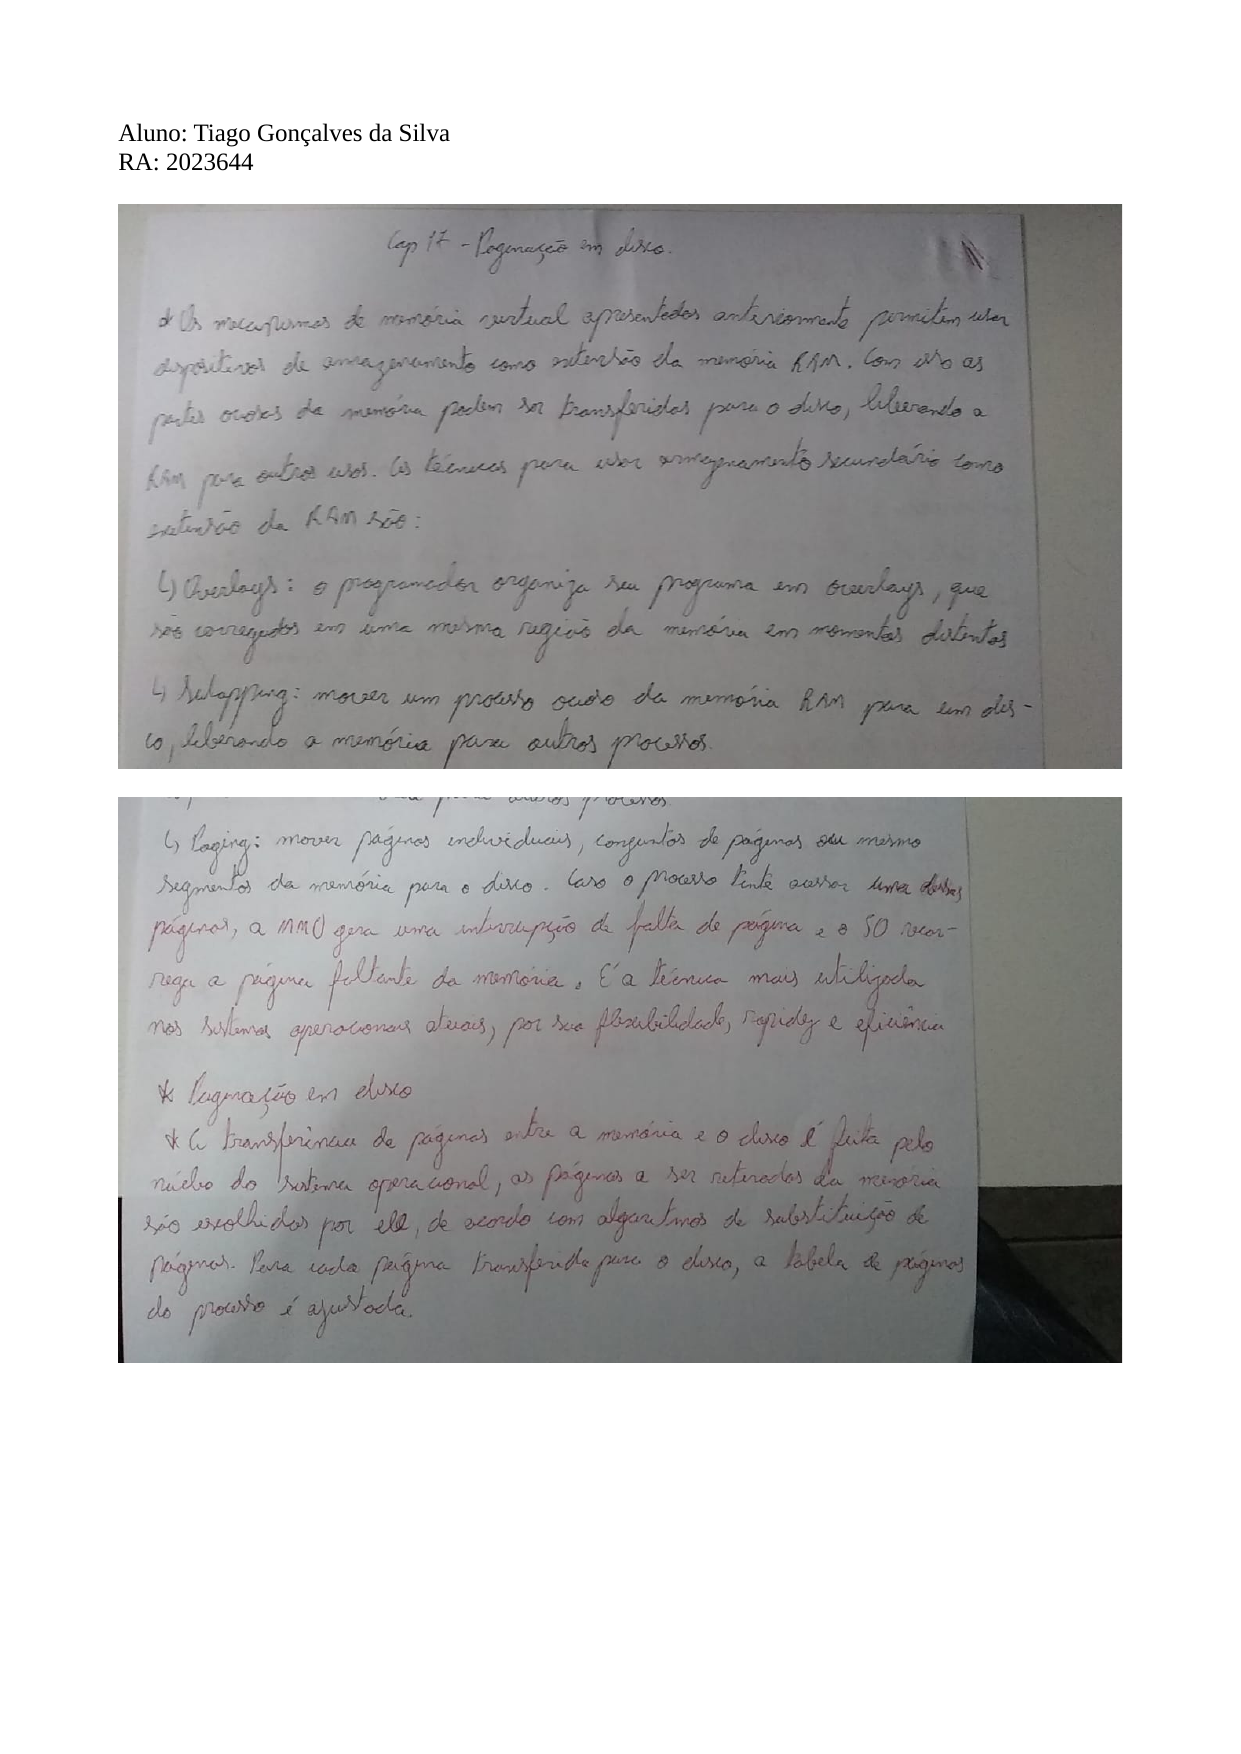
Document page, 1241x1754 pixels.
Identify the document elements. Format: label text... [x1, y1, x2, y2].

picture [118, 204, 1123, 769]
text Aluno: Tiago Gonçalves da Silva [118, 118, 1122, 147]
text RA: 2023644 [118, 147, 1122, 176]
picture [118, 797, 1123, 1363]
